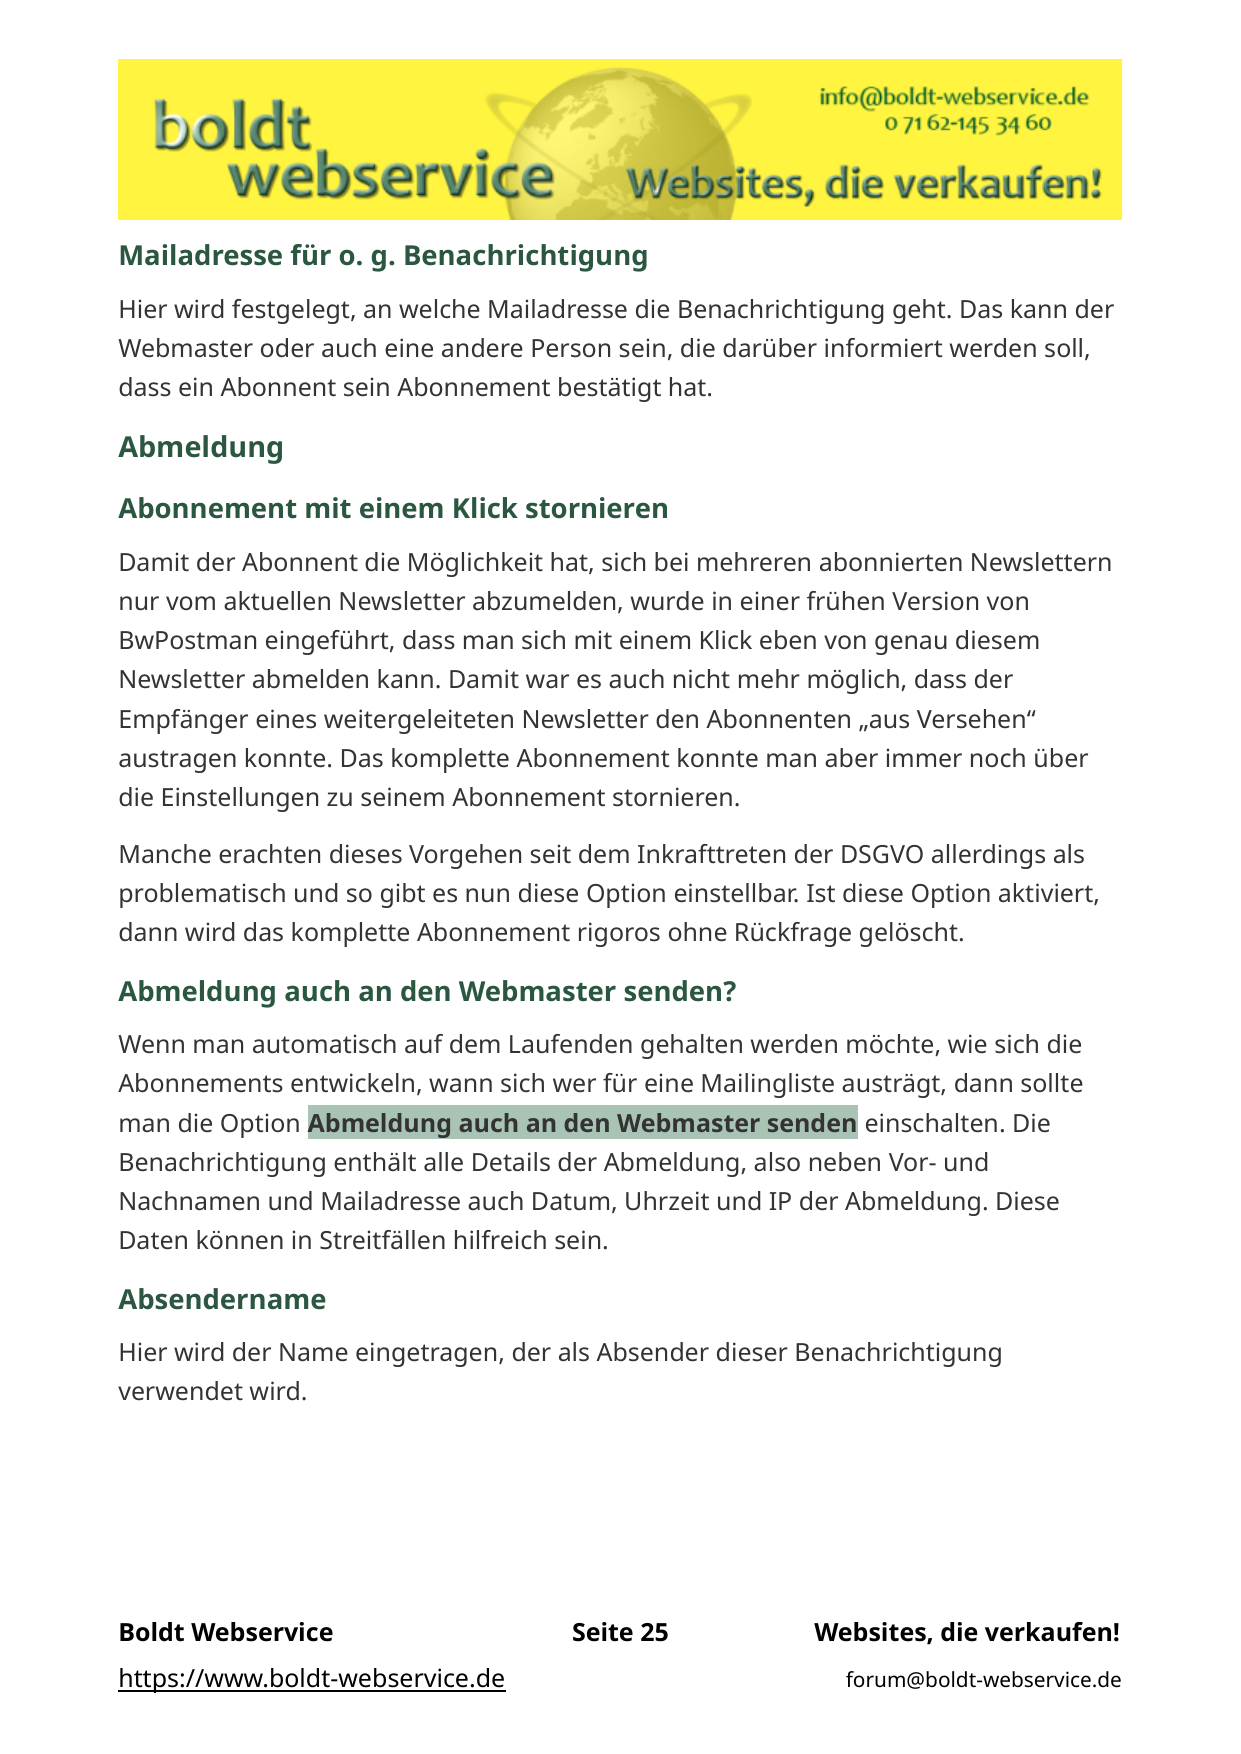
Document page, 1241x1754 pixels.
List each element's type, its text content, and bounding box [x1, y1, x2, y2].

picture [118, 59, 1123, 220]
subtitle Abonnement mit einem Klick stornieren [118, 489, 1122, 527]
subtitle Mailadresse für o. g. Benachrichtigung [118, 236, 1122, 274]
text Hier wird der Name eingetragen, der als Absender dieser Benachrichtigung verwendet wird. [118, 1335, 1122, 1408]
subtitle Abmeldung auch an den Webmaster senden? [118, 972, 1122, 1009]
subtitle Absendername [118, 1280, 1122, 1317]
text Wenn man automatisch auf dem Laufenden gehalten werden möchte, wie sich die Abonnements entwickeln, wann sich wer für eine Mailingliste austrägt, dann sollte man die Option Abmeldung auch an den Webmaster senden einschalten. Die Benachrichtigung enthält alle Details der Abmeldung, also neben Vor- und Nachnamen und Mailadresse auch Datum, Uhrzeit und IP der Abmeldung. Diese Daten können in Streitfällen hilfreich sein. [118, 1027, 1122, 1257]
text Damit der Abonnent die Möglichkeit hat, sich bei mehreren abonnierten Newslettern nur vom aktuellen Newsletter abzumelden, wurde in einer frühen Version von BwPostman eingeführt, dass man sich mit einem Klick eben von genau diesem Newsletter abmelden kann. Damit war es auch nicht mehr möglich, dass der Empfänger eines weitergeleiteten Newsletter den Abonnenten „aus Versehen“ austragen konnte. Das komplette Abonnement konnte man aber immer noch über die Einstellungen zu seinem Abonnement stornieren. [118, 545, 1122, 814]
text Manche erachten dieses Vorgehen seit dem Inkrafttreten der DSGVO allerdings als problematisch und so gibt es nun diese Option einstellbar. Ist diese Option aktiviert, dann wird das komplette Abonnement rigoros ohne Rückfrage gelöscht. [118, 837, 1122, 949]
subtitle Abmeldung [118, 427, 1122, 466]
text Hier wird festgelegt, an welche Mailadresse die Benachrichtigung geht. Das kann der Webmaster oder auch eine andere Person sein, die darüber informiert werden soll, dass ein Abonnent sein Abonnement bestätigt hat. [118, 291, 1122, 404]
